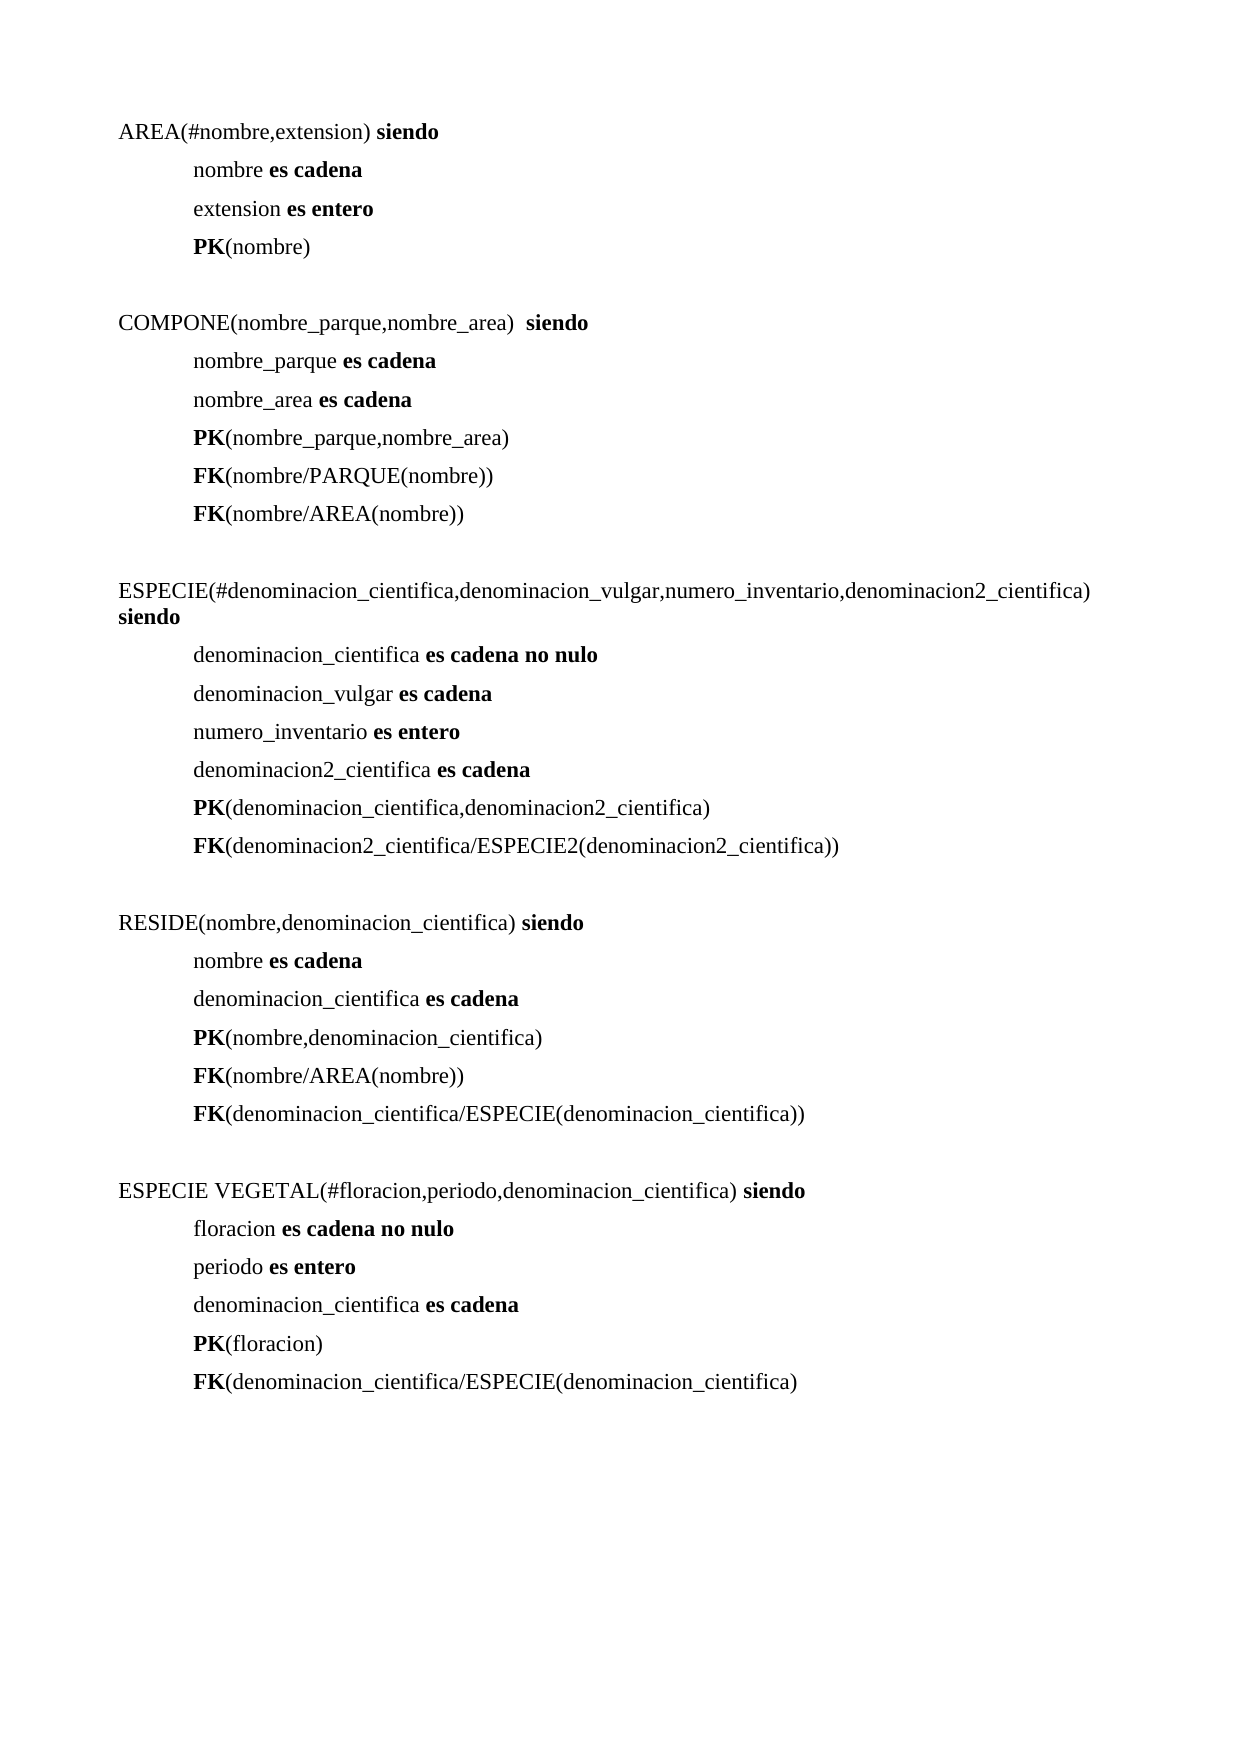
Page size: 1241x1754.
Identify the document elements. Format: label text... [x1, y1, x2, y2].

text RESIDE(nombre,denominacion_cientifica) siendo [118, 909, 1122, 935]
text denominacion_cientifica es cadena [118, 986, 1122, 1012]
text FK(denominacion_cientifica/ESPECIE(denominacion_cientifica)) [118, 1100, 1122, 1127]
text PK(denominacion_cientifica,denominacion2_cientifica) [118, 794, 1122, 821]
text nombre_area es cadena [118, 386, 1122, 412]
text COMPONE(nombre_parque,nombre_area) siendo [118, 309, 1122, 336]
text denominacion_vulgar es cadena [118, 680, 1122, 706]
text floracion es cadena no nulo [118, 1215, 1122, 1241]
text FK(denominacion_cientifica/ESPECIE(denominacion_cientifica) [118, 1368, 1122, 1394]
text extension es entero [118, 194, 1122, 221]
text PK(nombre_parque,nombre_area) [118, 424, 1122, 450]
text PK(floracion) [118, 1329, 1122, 1356]
text FK(nombre/AREA(nombre)) [118, 500, 1122, 527]
text ESPECIE VEGETAL(#floracion,periodo,denominacion_cientifica) siendo [118, 1177, 1122, 1203]
text nombre_parque es cadena [118, 347, 1122, 374]
text denominacion2_cientifica es cadena [118, 756, 1122, 782]
text AREA(#nombre,extension) siendo [118, 118, 1122, 144]
text FK(nombre/AREA(nombre)) [118, 1062, 1122, 1088]
text nombre es cadena [118, 947, 1122, 974]
text FK(nombre/PARQUE(nombre)) [118, 462, 1122, 488]
text FK(denominacion2_cientifica/ESPECIE2(denominacion2_cientifica)) [118, 833, 1122, 859]
text PK(nombre) [118, 233, 1122, 259]
text ESPECIE(#denominacion_cientifica,denominacion_vulgar,numero_inventario,denominacion2_cientifica) siendo [118, 577, 1122, 629]
text nombre es cadena [118, 156, 1122, 183]
text denominacion_cientifica es cadena [118, 1291, 1122, 1318]
text PK(nombre,denominacion_cientifica) [118, 1024, 1122, 1050]
text denominacion_cientifica es cadena no nulo [118, 641, 1122, 668]
text periodo es entero [118, 1253, 1122, 1279]
text numero_inventario es entero [118, 718, 1122, 744]
